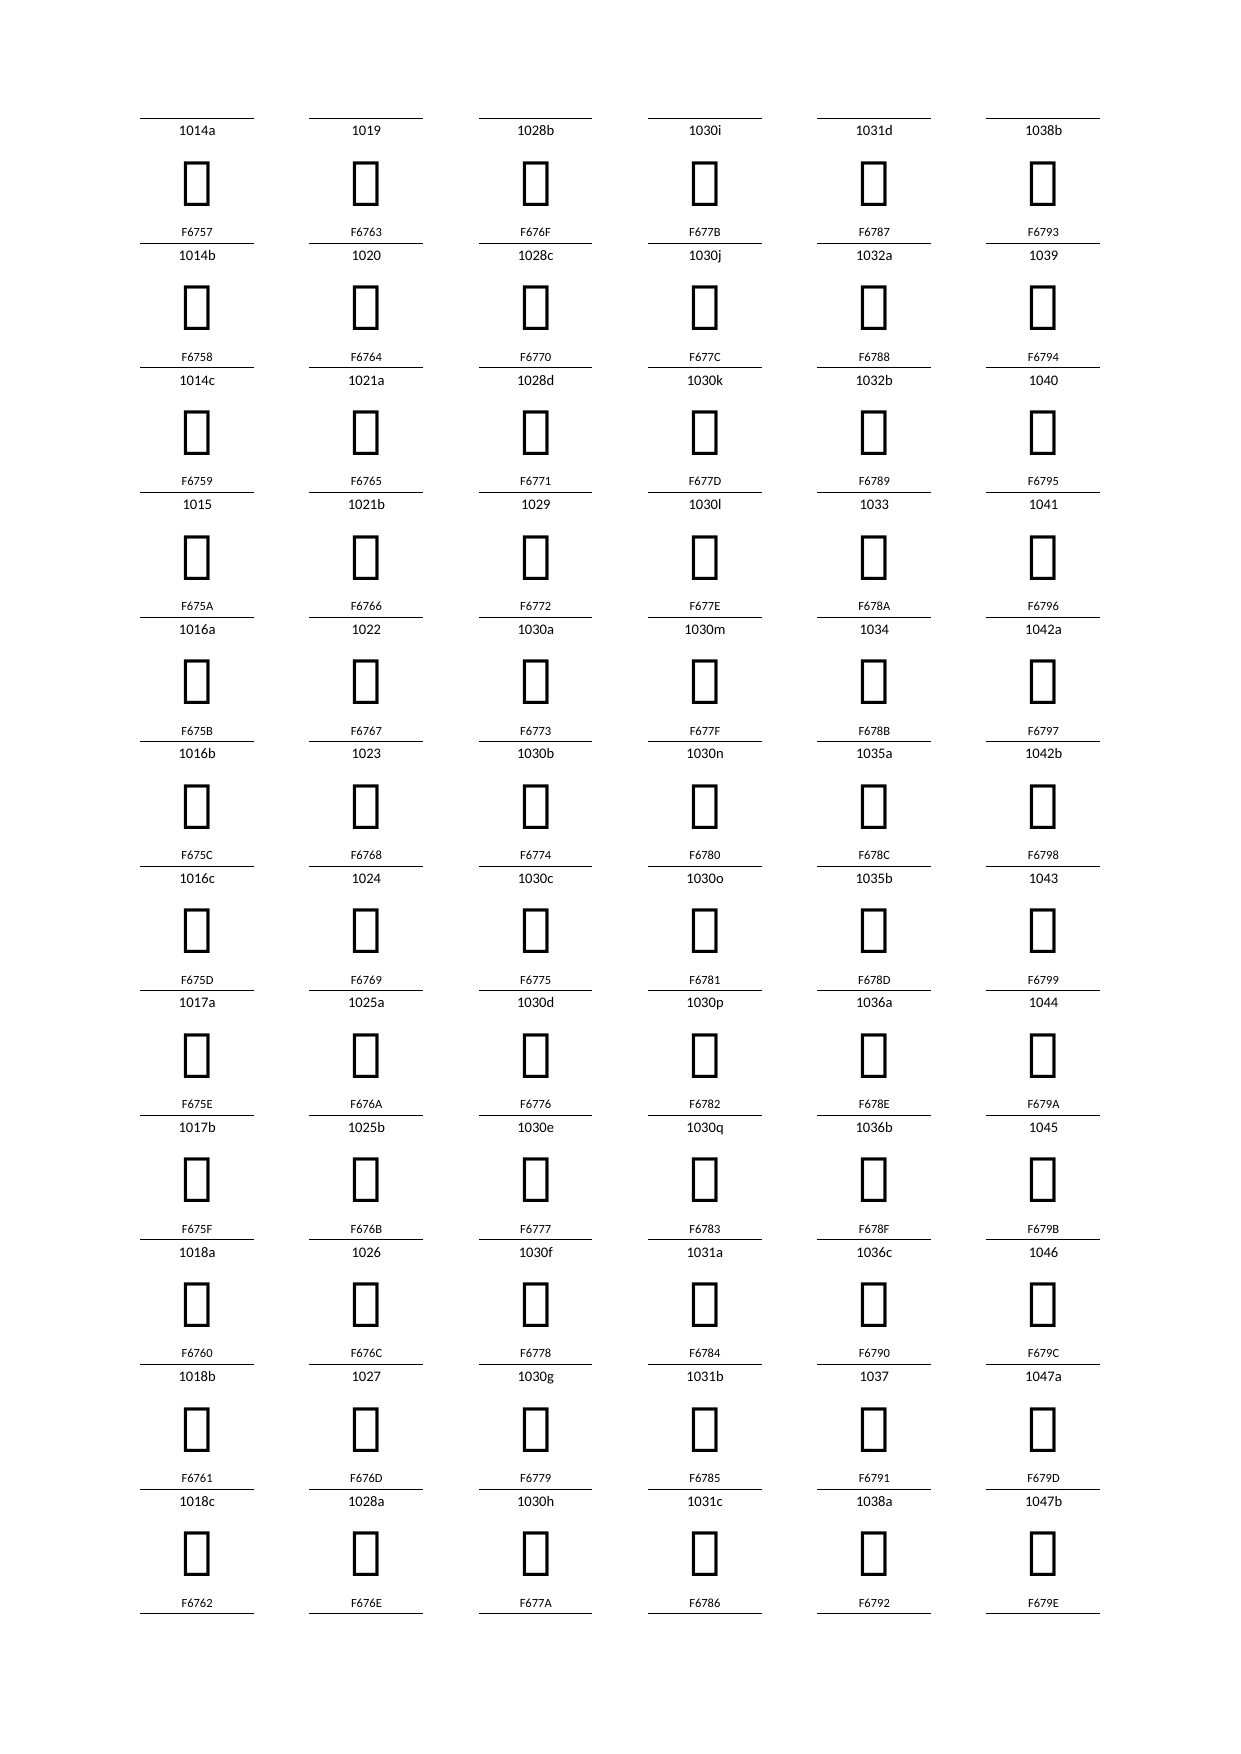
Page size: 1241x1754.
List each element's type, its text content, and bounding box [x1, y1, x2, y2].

table_cell 1030f 󶝸 F6778 [479, 1240, 592, 1364]
table_cell 1046 󶞜 F679C [986, 1240, 1100, 1364]
table_cell 1019 󶝣 F6763 [309, 119, 423, 243]
table_cell 1016c 󶝝 F675D [140, 867, 254, 990]
table_cell 1043 󶞙 F6799 [986, 867, 1100, 990]
table_cell 1030p 󶞂 F6782 [648, 991, 762, 1115]
table_cell 1021b 󶝦 F6766 [309, 493, 423, 616]
table_cell 1015 󶝚 F675A [140, 493, 254, 616]
table_cell 1029 󶝲 F6772 [479, 493, 592, 616]
table_cell 1036a 󶞎 F678E [817, 991, 931, 1115]
table_cell 1018c 󶝢 F6762 [140, 1490, 254, 1613]
table_cell 1030c 󶝵 F6775 [479, 867, 592, 990]
table_cell 1047a 󶞝 F679D [986, 1365, 1100, 1488]
table_cell 1031c 󶞆 F6786 [648, 1490, 762, 1613]
table_cell 1028a 󶝮 F676E [309, 1490, 423, 1613]
table_cell 1044 󶞚 F679A [986, 991, 1100, 1115]
table_cell 1047b 󶞞 F679E [986, 1490, 1100, 1613]
table_cell 1030d 󶝶 F6776 [479, 991, 592, 1115]
table_cell 1030h 󶝺 F677A [479, 1490, 592, 1613]
table_cell 1028c 󶝰 F6770 [479, 244, 592, 367]
table_cell 1025a 󶝪 F676A [309, 991, 423, 1115]
table_cell 1030i 󶝻 F677B [648, 119, 762, 243]
table_cell 1030g 󶝹 F6779 [479, 1365, 592, 1488]
table_cell 1033 󶞊 F678A [817, 493, 931, 616]
table_cell 1045 󶞛 F679B [986, 1116, 1100, 1239]
table_cell 1038b 󶞓 F6793 [986, 119, 1100, 243]
table_cell 1030a 󶝳 F6773 [479, 618, 592, 741]
table_cell 1018b 󶝡 F6761 [140, 1365, 254, 1488]
table_cell 1016b 󶝜 F675C [140, 742, 254, 866]
table_cell 1020 󶝤 F6764 [309, 244, 423, 367]
table_cell 1028b 󶝯 F676F [479, 119, 592, 243]
table_cell 1030k 󶝽 F677D [648, 368, 762, 492]
table_cell 1031d 󶞇 F6787 [817, 119, 931, 243]
table_cell 1014c 󶝙 F6759 [140, 368, 254, 492]
table_cell 1036c 󶞐 F6790 [817, 1240, 931, 1364]
table_cell 1028d 󶝱 F6771 [479, 368, 592, 492]
table_cell 1042b 󶞘 F6798 [986, 742, 1100, 866]
table_cell 1031b 󶞅 F6785 [648, 1365, 762, 1488]
table_cell 1039 󶞔 F6794 [986, 244, 1100, 367]
table_cell 1042a 󶞗 F6797 [986, 618, 1100, 741]
table_cell 1041 󶞖 F6796 [986, 493, 1100, 616]
table_cell 1030j 󶝼 F677C [648, 244, 762, 367]
table_cell 1035b 󶞍 F678D [817, 867, 931, 990]
table_cell 1017b 󶝟 F675F [140, 1116, 254, 1239]
table_cell 1025b 󶝫 F676B [309, 1116, 423, 1239]
table_cell 1036b 󶞏 F678F [817, 1116, 931, 1239]
table_cell 1035a 󶞌 F678C [817, 742, 931, 866]
table_cell 1014b 󶝘 F6758 [140, 244, 254, 367]
table_cell 1037 󶞑 F6791 [817, 1365, 931, 1488]
table_cell 1030o 󶞁 F6781 [648, 867, 762, 990]
table_cell 1017a 󶝞 F675E [140, 991, 254, 1115]
table_cell 1027 󶝭 F676D [309, 1365, 423, 1488]
table_cell 1030n 󶞀 F6780 [648, 742, 762, 866]
table_cell 1032a 󶞈 F6788 [817, 244, 931, 367]
table_cell 1040 󶞕 F6795 [986, 368, 1100, 492]
table_cell 1031a 󶞄 F6784 [648, 1240, 762, 1364]
table_cell 1030m 󶝿 F677F [648, 618, 762, 741]
table_cell 1022 󶝧 F6767 [309, 618, 423, 741]
table_cell 1038a 󶞒 F6792 [817, 1490, 931, 1613]
table_cell 1021a 󶝥 F6765 [309, 368, 423, 492]
table_cell 1023 󶝨 F6768 [309, 742, 423, 866]
table_cell 1026 󶝬 F676C [309, 1240, 423, 1364]
table_cell 1016a 󶝛 F675B [140, 618, 254, 741]
table_cell 1030l 󶝾 F677E [648, 493, 762, 616]
table_cell 1030q 󶞃 F6783 [648, 1116, 762, 1239]
table_cell 1032b 󶞉 F6789 [817, 368, 931, 492]
table_cell 1030b 󶝴 F6774 [479, 742, 592, 866]
table_cell 1014a 󶝗 F6757 [140, 119, 254, 243]
table_cell 1024 󶝩 F6769 [309, 867, 423, 990]
table_cell 1018a 󶝠 F6760 [140, 1240, 254, 1364]
table_cell 1034 󶞋 F678B [817, 618, 931, 741]
table_cell 1030e 󶝷 F6777 [479, 1116, 592, 1239]
